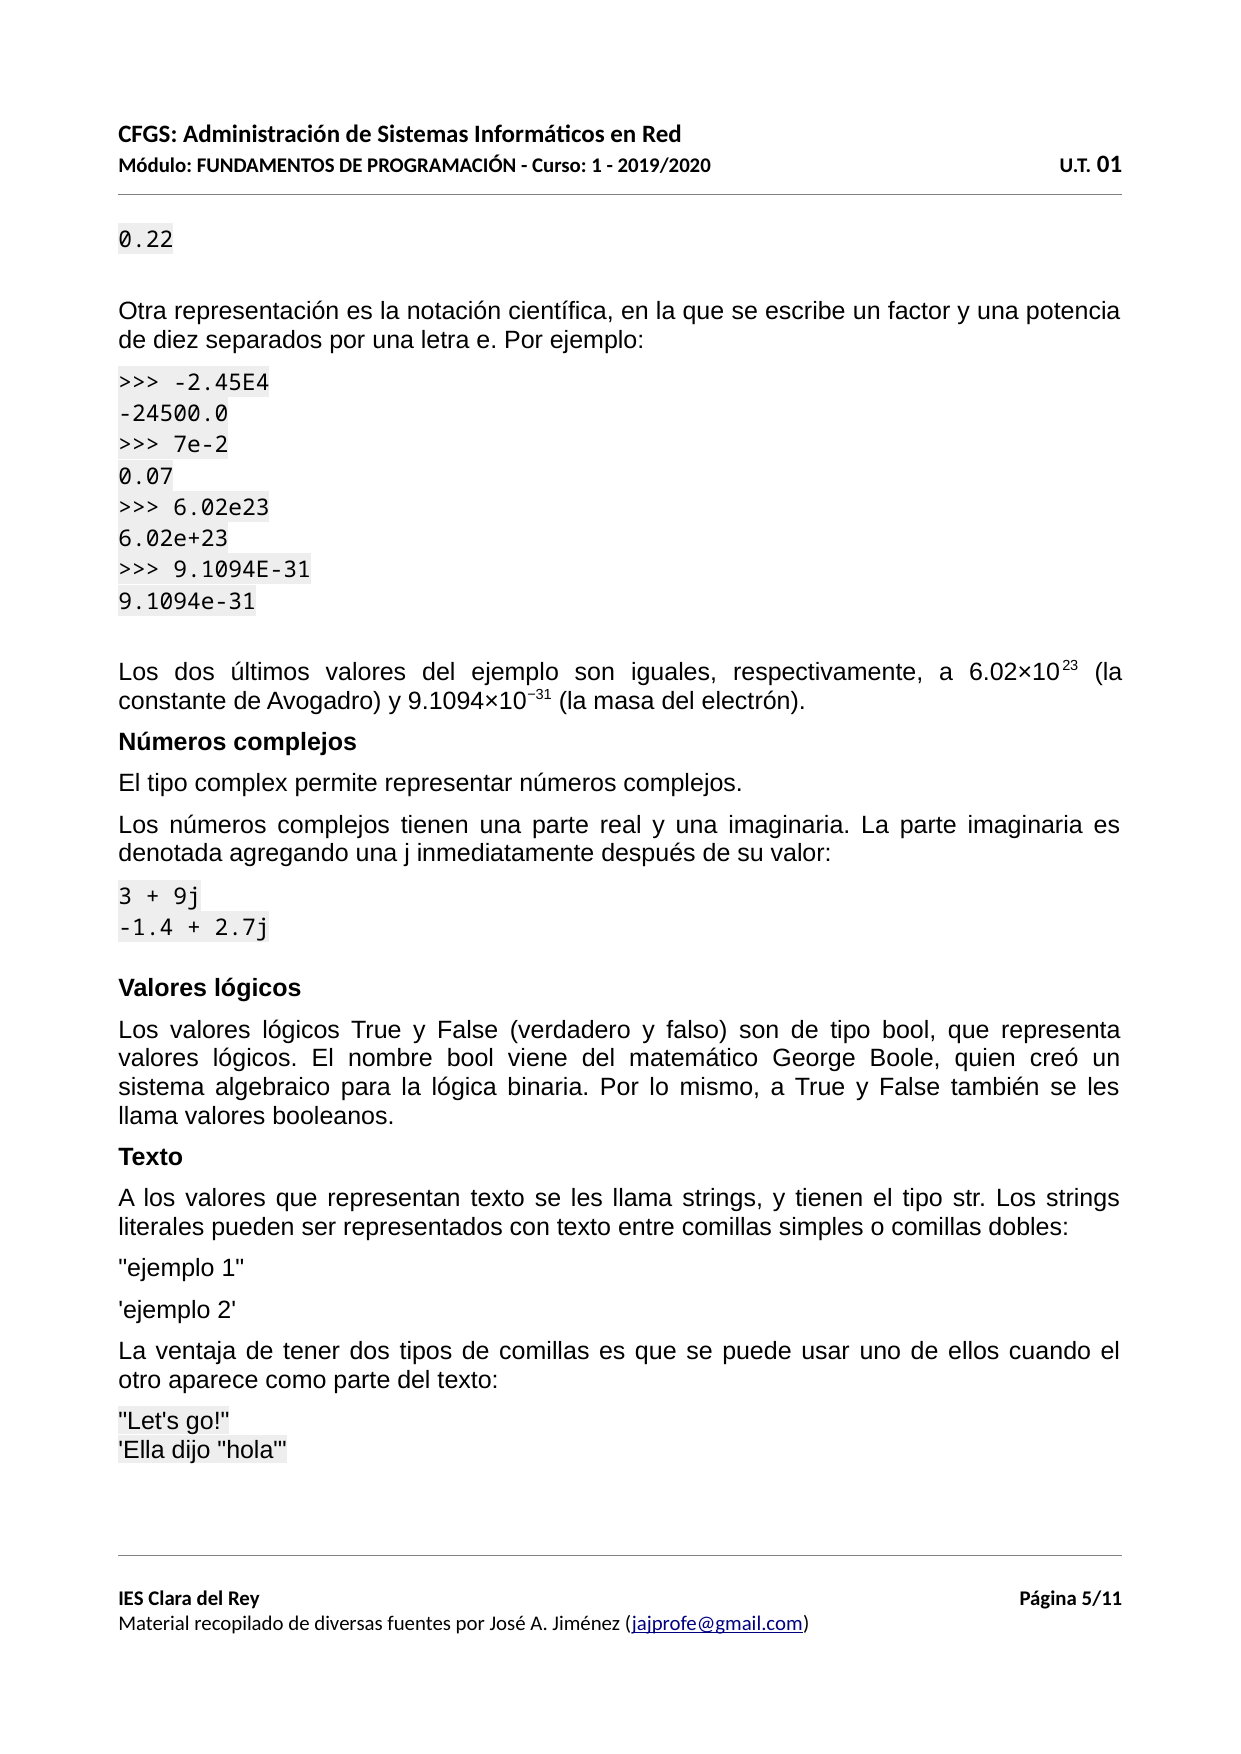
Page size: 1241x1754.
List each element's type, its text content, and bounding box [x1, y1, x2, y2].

text 3 + 9j [118, 879, 1122, 911]
text El tipo complex permite representar números complejos. [118, 768, 1122, 797]
text 'Ella dijo "hola"' [118, 1434, 1122, 1463]
text Números complejos [118, 727, 1122, 756]
text >>> 9.1094E-31 [118, 553, 1122, 584]
text >>> -2.45E4 [118, 366, 1122, 397]
text Los números complejos tienen una parte real y una imaginaria. La parte imaginaria es denotada agregando una j inmediatamente después de su valor: [118, 809, 1122, 867]
text -24500.0 [118, 397, 1122, 428]
text Los valores lógicos True y False (verdadero y falso) son de tipo bool, que representa valores lógicos. El nombre bool viene del matemático George Boole, quien creó un sistema algebraico para la lógica binaria. Por lo mismo, a True y False también se les llama valores booleanos. [118, 1014, 1122, 1129]
text 0.22 [118, 223, 1122, 254]
text Los dos últimos valores del ejemplo son iguales, respectivamente, a 6.02×1023 (la constante de Avogadro) y 9.1094×10−31 (la masa del electrón). [118, 657, 1122, 714]
text Otra representación es la notación científica, en la que se escribe un factor y una potencia de diez separados por una letra e. Por ejemplo: [118, 296, 1122, 353]
text Texto [118, 1142, 1122, 1171]
text >>> 7e-2 [118, 428, 1122, 459]
text "Let's go!" [118, 1406, 1122, 1434]
text -1.4 + 2.7j [118, 911, 1122, 942]
text 'ejemplo 2' [118, 1294, 1122, 1323]
text 6.02e+23 [118, 522, 1122, 553]
text 0.07 [118, 459, 1122, 491]
text >>> 6.02e23 [118, 491, 1122, 522]
text 9.1094e-31 [118, 584, 1122, 616]
text "ejemplo 1" [118, 1253, 1122, 1282]
text A los valores que representan texto se les llama strings, y tienen el tipo str. Los strings literales pueden ser representados con texto entre comillas simples o comillas dobles: [118, 1183, 1122, 1241]
text Valores lógicos [118, 973, 1122, 1002]
text La ventaja de tener dos tipos de comillas es que se puede usar uno de ellos cuando el otro aparece como parte del texto: [118, 1336, 1122, 1393]
